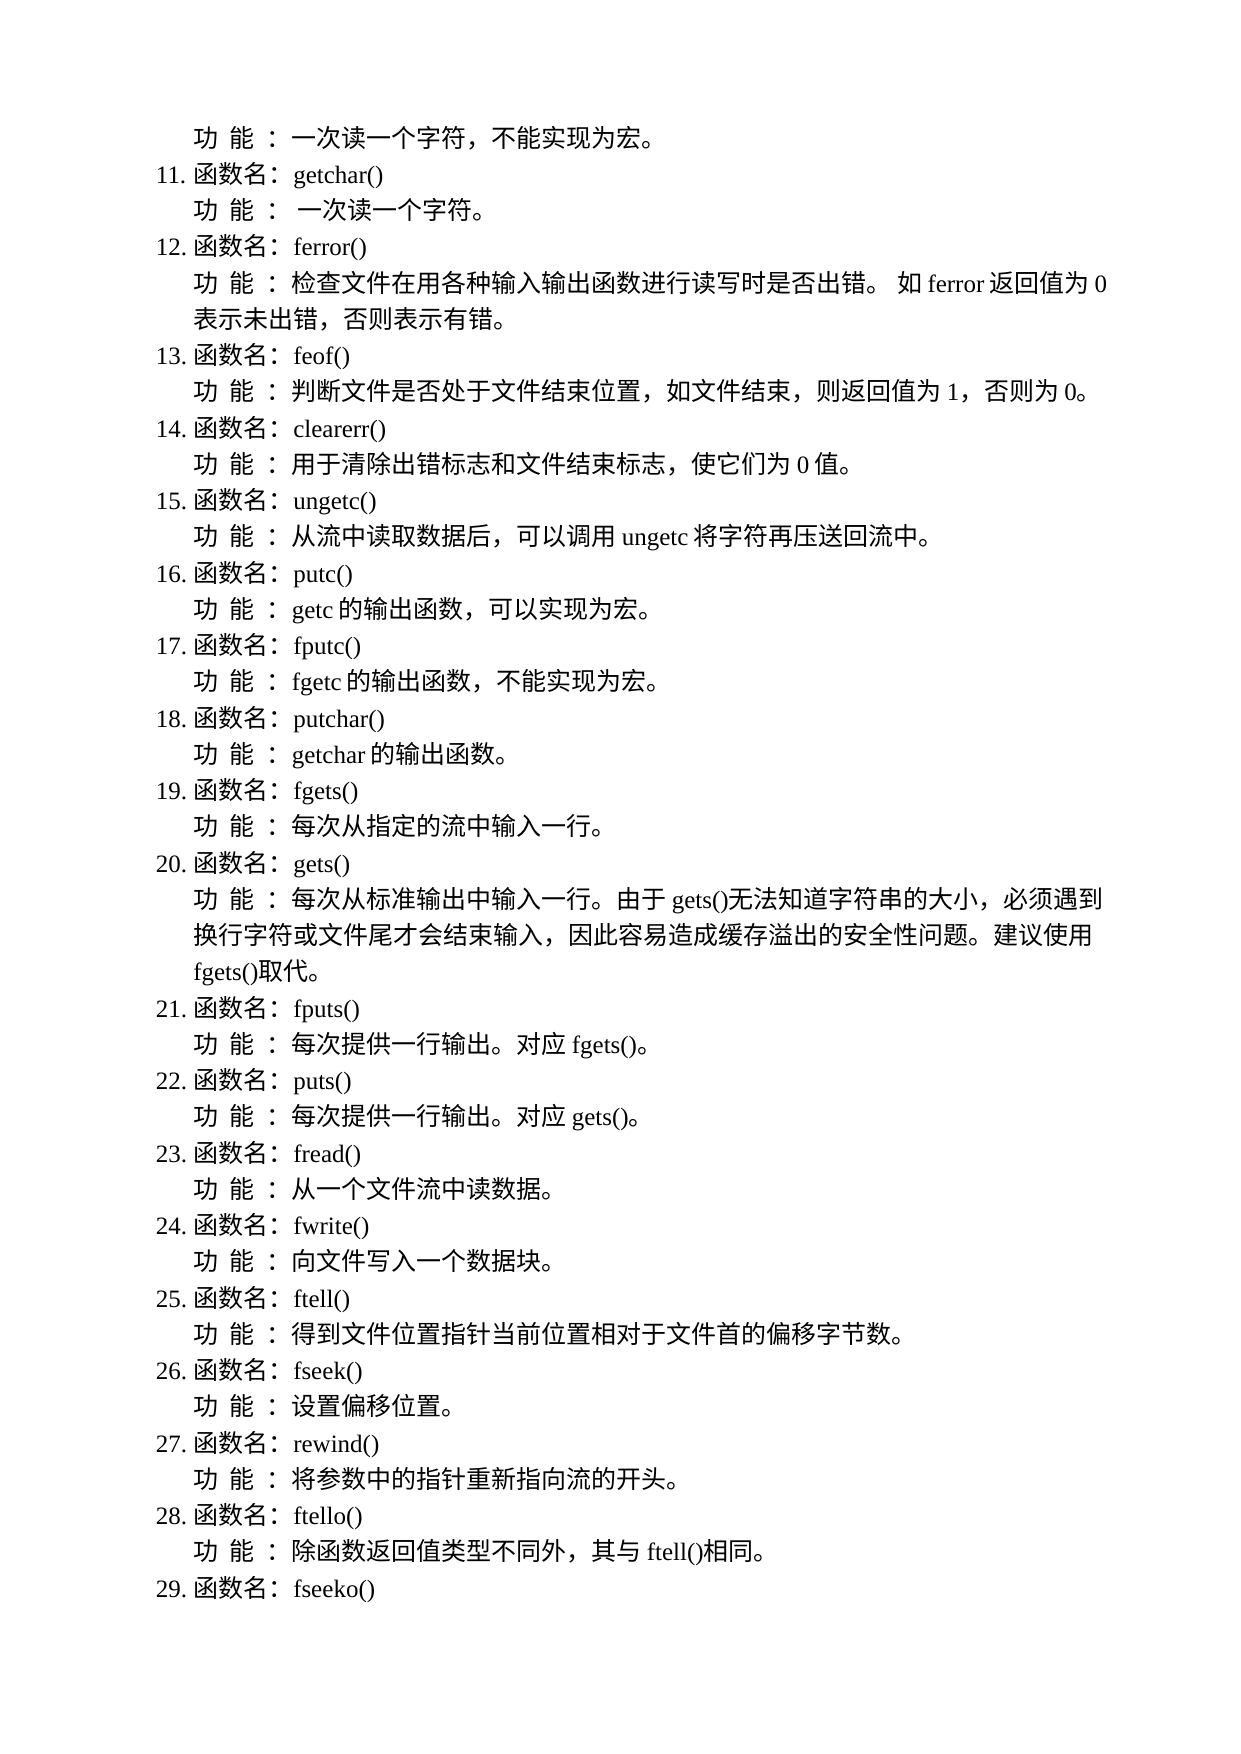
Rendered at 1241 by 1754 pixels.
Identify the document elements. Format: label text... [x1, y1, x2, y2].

list 函数名：ftell() [156, 1278, 1122, 1314]
list 功 能 ：getc的输出函数，可以实现为宏。 [156, 589, 1122, 626]
list 函数名：fseeko() [156, 1568, 1122, 1604]
list 功 能 ：一次读一个字符，不能实现为宏。 [156, 118, 1122, 154]
list 函数名：putchar() [156, 698, 1122, 734]
list 功 能 ：判断文件是否处于文件结束位置，如文件结束，则返回值为1，否则为0。 [156, 372, 1122, 408]
list 功 能 ：每次从标准输出中输入一行。由于gets()无法知道字符串的大小，必须遇到换行字符或文件尾才会结束输入，因此容易造成缓存溢出的安全性问题。建议使用fgets()取代。 [156, 879, 1122, 988]
list 函数名：rewind() [156, 1423, 1122, 1459]
list 函数名：fgets() [156, 771, 1122, 807]
list 函数名：gets() [156, 843, 1122, 879]
list 函数名：fwrite() [156, 1206, 1122, 1242]
list 函数名：puts() [156, 1061, 1122, 1097]
list 功 能 ： 一次读一个字符。 [156, 191, 1122, 227]
list 功 能 ：fgetc的输出函数，不能实现为宏。 [156, 662, 1122, 698]
list 功 能 ：除函数返回值类型不同外，其与ftell()相同。 [156, 1532, 1122, 1568]
list 函数名：clearerr() [156, 408, 1122, 444]
list 函数名：feof() [156, 336, 1122, 372]
list 函数名：ferror() [156, 227, 1122, 263]
list 功 能 ：从一个文件流中读数据。 [156, 1169, 1122, 1206]
list 功 能 ：向文件写入一个数据块。 [156, 1242, 1122, 1278]
list 函数名：fseek() [156, 1351, 1122, 1387]
list 函数名：ungetc() [156, 481, 1122, 517]
list 函数名：fread() [156, 1133, 1122, 1169]
list 函数名：ftello() [156, 1496, 1122, 1532]
list 功 能 ：每次提供一行输出。对应fgets()。 [156, 1024, 1122, 1061]
list 功 能 ：getchar的输出函数。 [156, 734, 1122, 771]
list 功 能 ：得到文件位置指针当前位置相对于文件首的偏移字节数。 [156, 1314, 1122, 1351]
list 功 能 ：从流中读取数据后，可以调用ungetc将字符再压送回流中。 [156, 517, 1122, 553]
list 函数名：getchar() [156, 154, 1122, 191]
list 功 能 ：检查文件在用各种输入输出函数进行读写时是否出错。 如ferror返回值为0表示未出错，否则表示有错。 [156, 263, 1122, 336]
list 功 能 ：用于清除出错标志和文件结束标志，使它们为0值。 [156, 444, 1122, 481]
list 函数名：fputc() [156, 626, 1122, 662]
list 功 能 ：每次提供一行输出。对应gets()。 [156, 1097, 1122, 1133]
list 函数名：fputs() [156, 988, 1122, 1024]
list 功 能 ：每次从指定的流中输入一行。 [156, 807, 1122, 843]
list 功 能 ：设置偏移位置。 [156, 1387, 1122, 1423]
list 函数名：putc() [156, 553, 1122, 589]
list 功 能 ：将参数中的指针重新指向流的开头。 [156, 1459, 1122, 1496]
